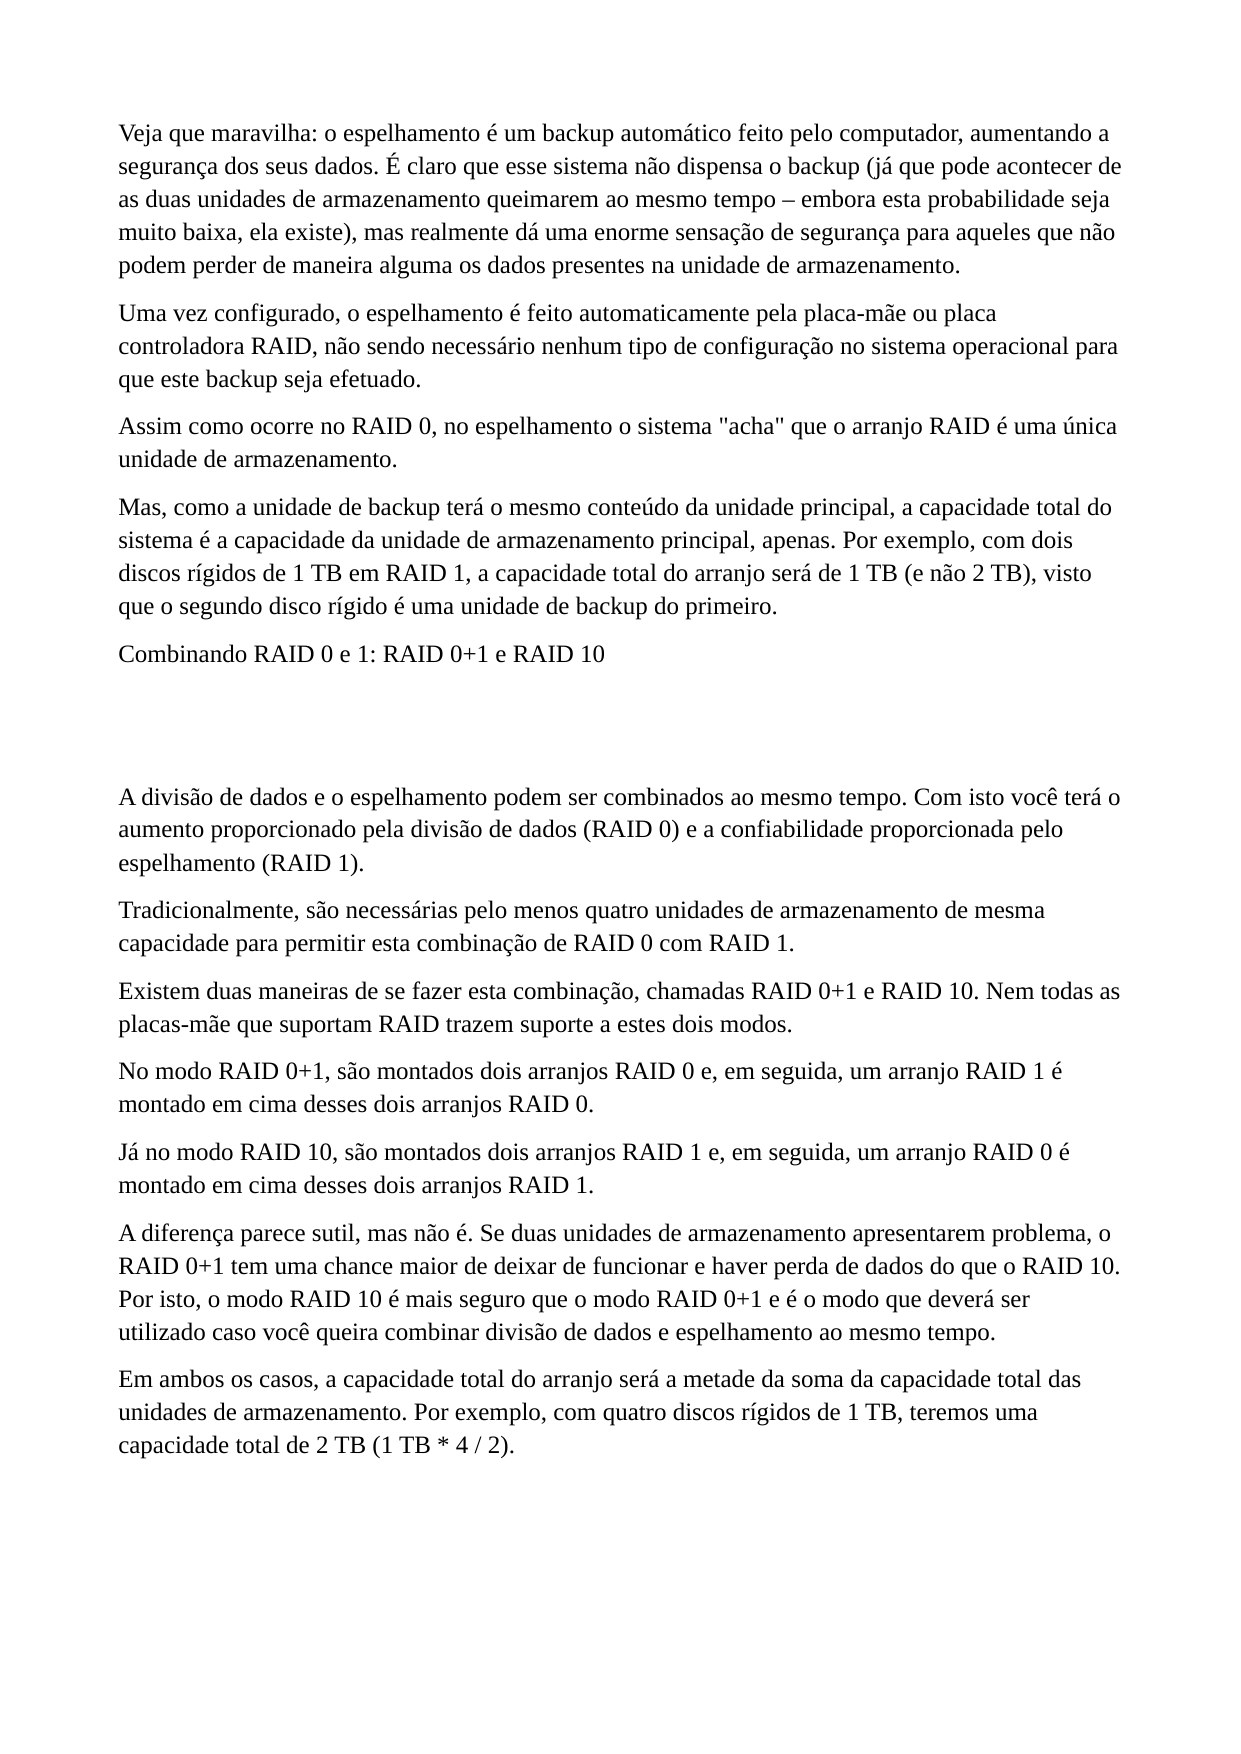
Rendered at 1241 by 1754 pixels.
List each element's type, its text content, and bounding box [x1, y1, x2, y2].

text Existem duas maneiras de se fazer esta combinação, chamadas RAID 0+1 e RAID 10. Nem todas as placas-mãe que suportam RAID trazem suporte a estes dois modos. [118, 976, 1122, 1038]
text Uma vez configurado, o espelhamento é feito automaticamente pela placa-mãe ou placa controladora RAID, não sendo necessário nenhum tipo de configuração no sistema operacional para que este backup seja efetuado. [118, 298, 1122, 393]
text Tradicionalmente, são necessárias pelo menos quatro unidades de armazenamento de mesma capacidade para permitir esta combinação de RAID 0 com RAID 1. [118, 895, 1122, 957]
text A diferença parece sutil, mas não é. Se duas unidades de armazenamento apresentarem problema, o RAID 0+1 tem uma chance maior de deixar de funcionar e haver perda de dados do que o RAID 10. Por isto, o modo RAID 10 é mais seguro que o modo RAID 0+1 e é o modo que deverá ser utilizado caso você queira combinar divisão de dados e espelhamento ao mesmo tempo. [118, 1218, 1122, 1346]
text Mas, como a unidade de backup terá o mesmo conteúdo da unidade principal, a capacidade total do sistema é a capacidade da unidade de armazenamento principal, apenas. Por exemplo, com dois discos rígidos de 1 TB em RAID 1, a capacidade total do arranjo será de 1 TB (e não 2 TB), visto que o segundo disco rígido é uma unidade de backup do primeiro. [118, 492, 1122, 620]
text Já no modo RAID 10, são montados dois arranjos RAID 1 e, em seguida, um arranjo RAID 0 é montado em cima desses dois arranjos RAID 1. [118, 1137, 1122, 1199]
text A divisão de dados e o espelhamento podem ser combinados ao mesmo tempo. Com isto você terá o aumento proporcionado pela divisão de dados (RAID 0) e a confiabilidade proporcionada pelo espelhamento (RAID 1). [118, 782, 1122, 876]
text Assim como ocorre no RAID 0, no espelhamento o sistema "acha" que o arranjo RAID é uma única unidade de armazenamento. [118, 411, 1122, 473]
text No modo RAID 0+1, são montados dois arranjos RAID 0 e, em seguida, um arranjo RAID 1 é montado em cima desses dois arranjos RAID 0. [118, 1056, 1122, 1118]
text Veja que maravilha: o espelhamento é um backup automático feito pelo computador, aumentando a segurança dos seus dados. É claro que esse sistema não dispensa o backup (já que pode acontecer de as duas unidades de armazenamento queimarem ao mesmo tempo – embora esta probabilidade seja muito baixa, ela existe), mas realmente dá uma enorme sensação de segurança para aqueles que não podem perder de maneira alguma os dados presentes na unidade de armazenamento. [118, 118, 1122, 279]
text Em ambos os casos, a capacidade total do arranjo será a metade da soma da capacidade total das unidades de armazenamento. Por exemplo, com quatro discos rígidos de 1 TB, teremos uma capacidade total de 2 TB (1 TB * 4 / 2). [118, 1364, 1122, 1459]
text Combinando RAID 0 e 1: RAID 0+1 e RAID 10 [118, 639, 1122, 667]
